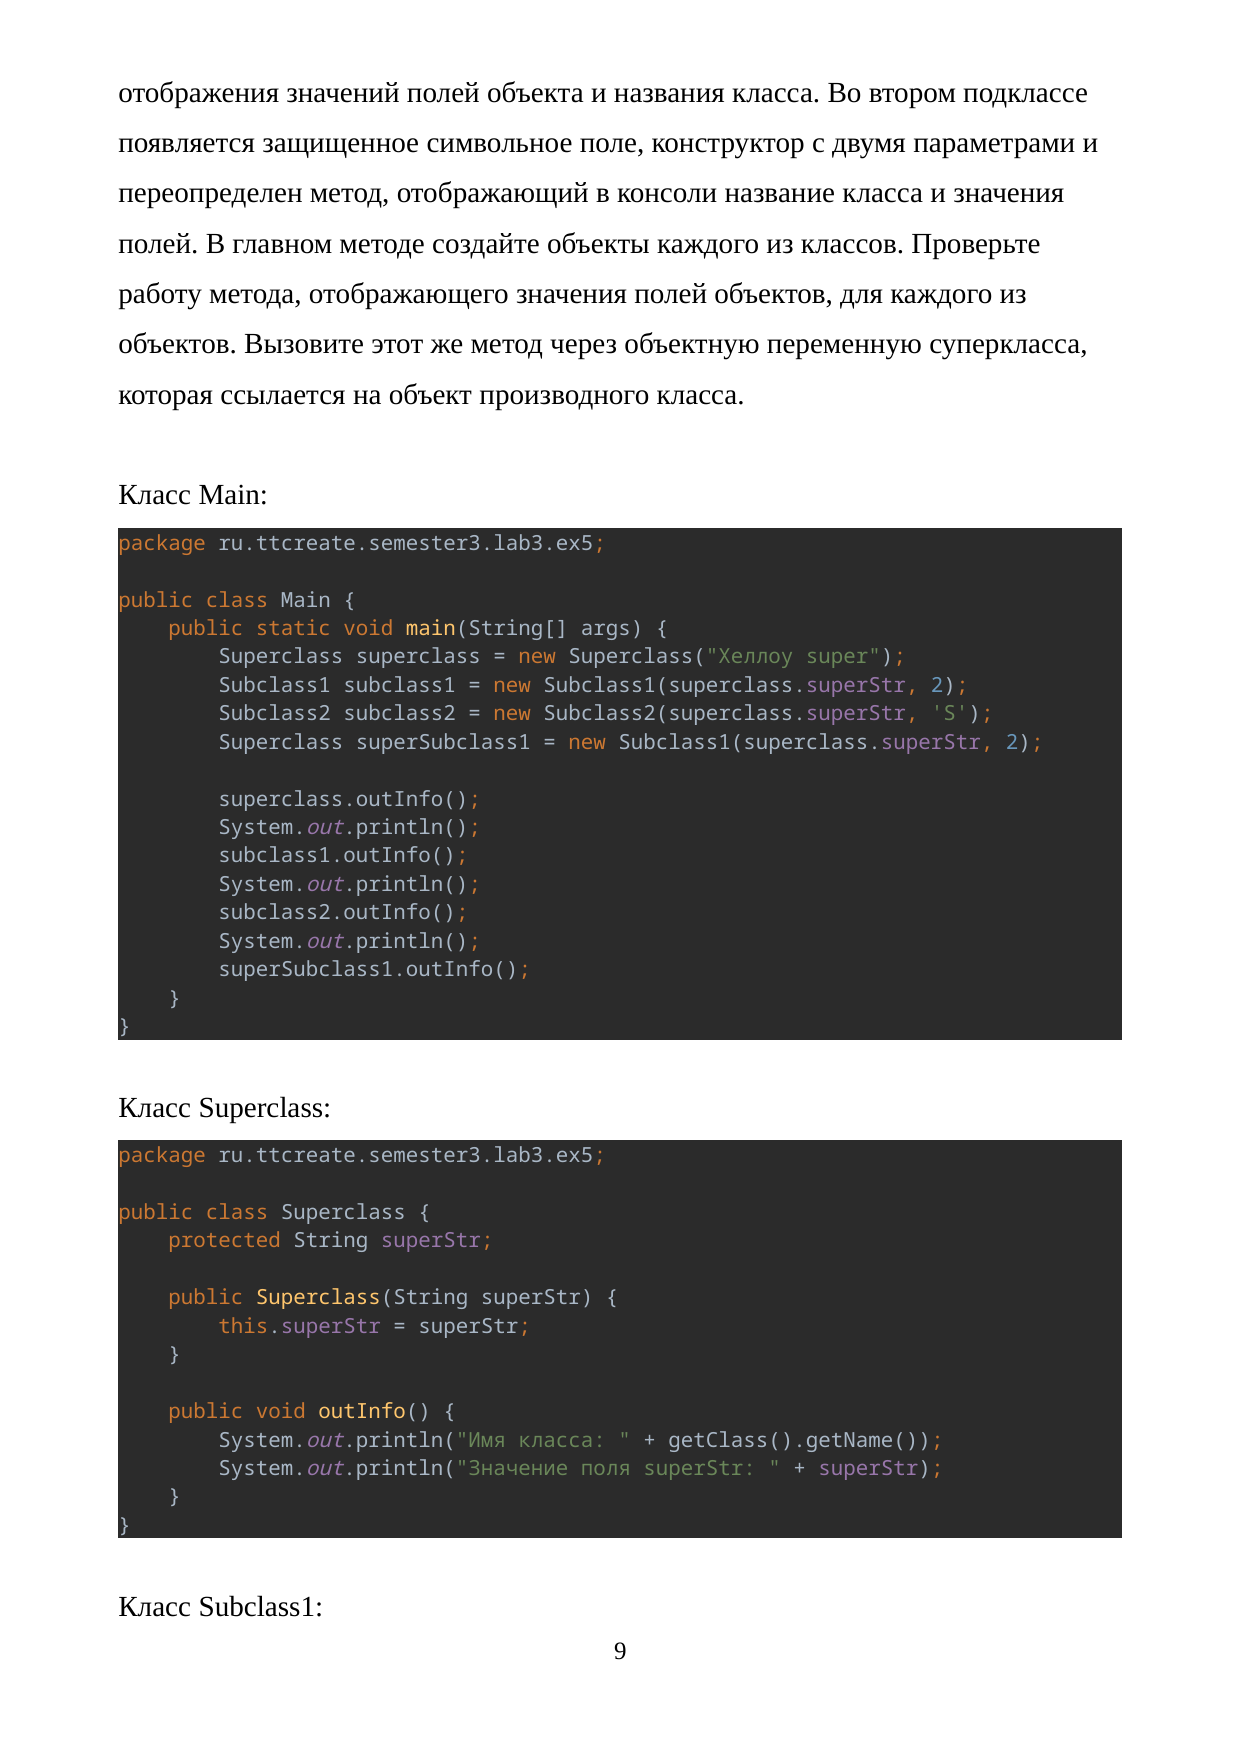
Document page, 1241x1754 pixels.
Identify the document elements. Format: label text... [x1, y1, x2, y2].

text отображения значений полей объекта и названия класса. Во втором подклассе появляется защищенное символьное поле, конструктор с двумя параметрами и переопределен метод, отображающий в консоли название класса и значения полей. В главном методе создайте объекты каждого из классов. Проверьте работу метода, отображающего значения полей объектов, для каждого из объектов. Вызовите этот же метод через объектную переменную суперкласса, которая ссылается на объект производного класса. [118, 75, 1122, 410]
text Класс Main: [118, 477, 1122, 511]
text package ru.ttcreate.semester3.lab3.ex5; public class Superclass { protected String superStr; public Superclass(String superStr) { this.superStr = superStr; } public void outInfo() { System.out.println("Имя класса: " + getClass().getName()); System.out.println("Значение поля superStr: " + superStr); } } [118, 1140, 1122, 1538]
text Класс Subclass1: [118, 1589, 1122, 1622]
text Класс Superclass: [118, 1090, 1122, 1123]
text package ru.ttcreate.semester3.lab3.ex5; public class Main { public static void main(String[] args) { Superclass superclass = new Superclass("Хеллоу super"); Subclass1 subclass1 = new Subclass1(superclass.superStr, 2); Subclass2 subclass2 = new Subclass2(superclass.superStr, 'S'); Superclass superSubclass1 = new Subclass1(superclass.superStr, 2); superclass.outInfo(); System.out.println(); subclass1.outInfo(); System.out.println(); subclass2.outInfo(); System.out.println(); superSubclass1.outInfo(); } } [118, 528, 1122, 1040]
